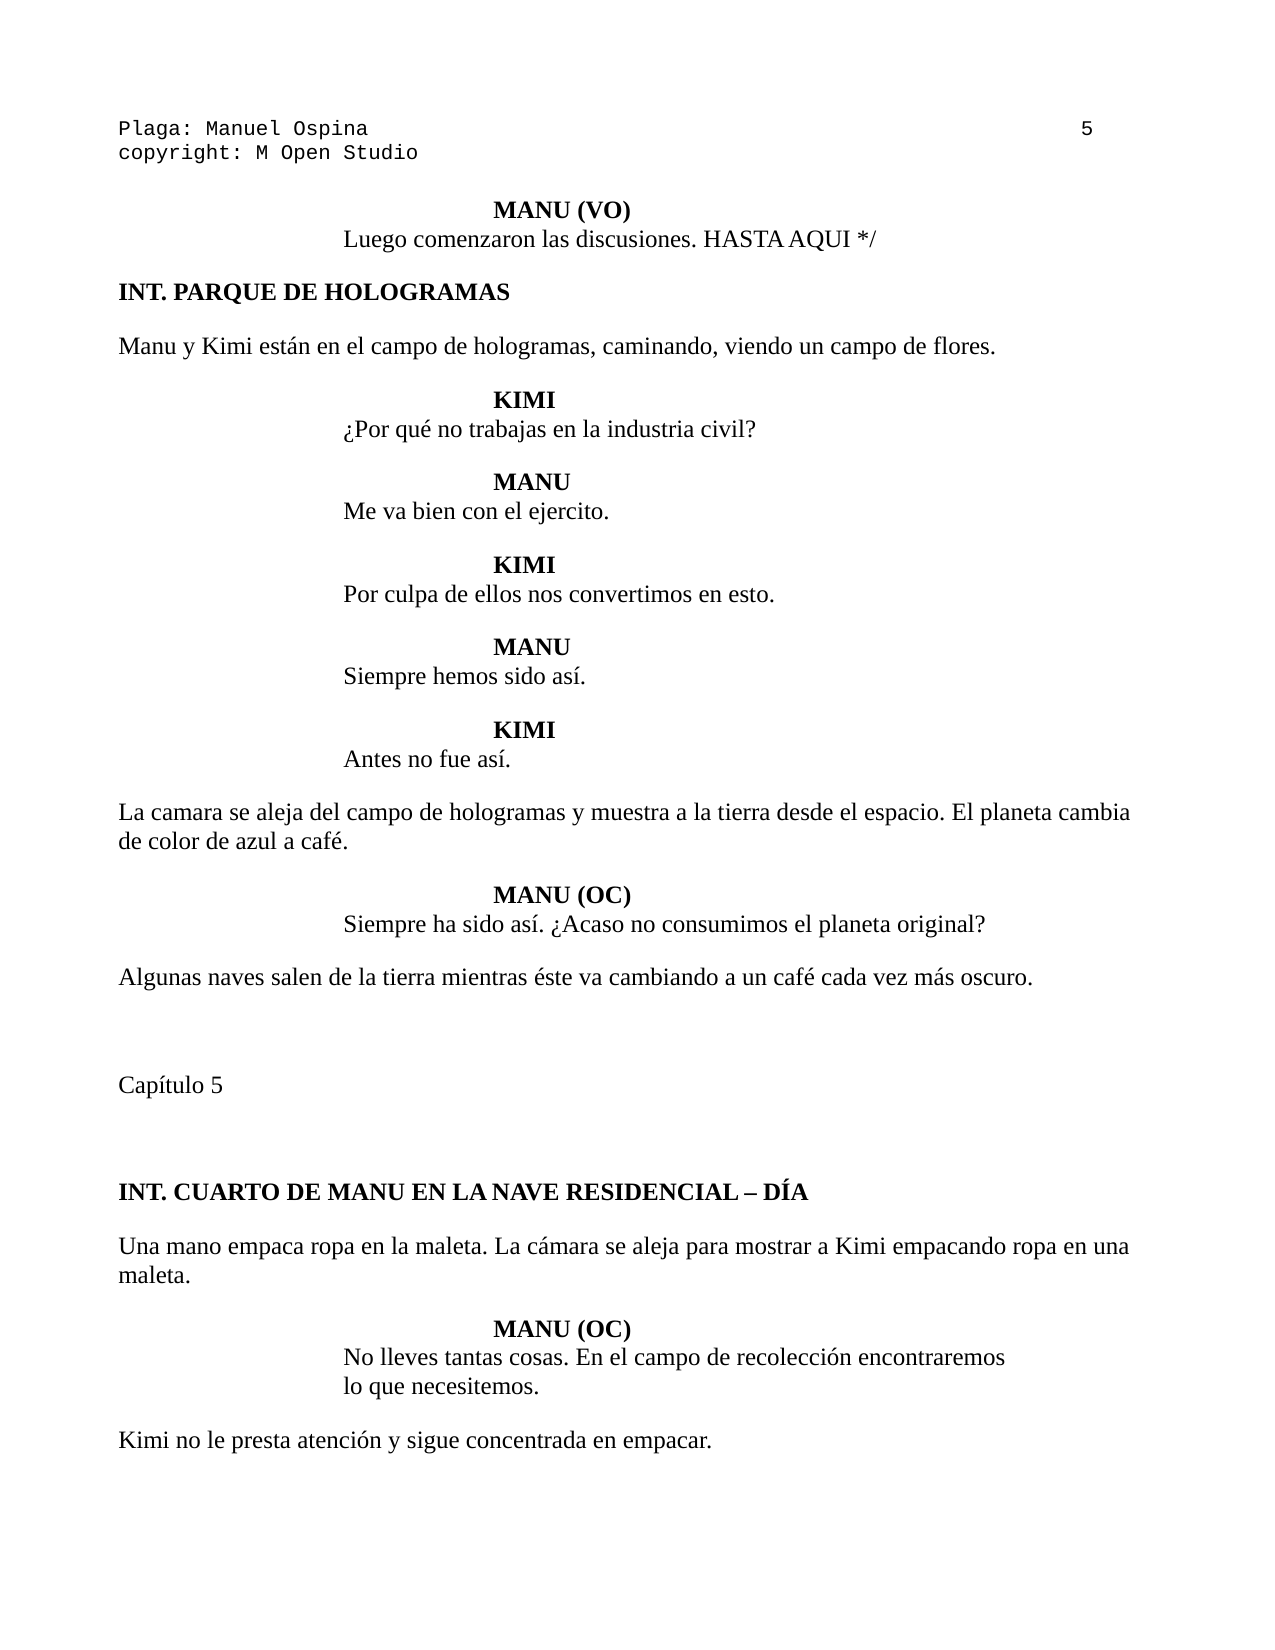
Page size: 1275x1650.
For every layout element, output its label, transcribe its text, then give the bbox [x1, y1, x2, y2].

text Manu y Kimi están en el campo de hologramas, caminando, viendo un campo de flores. [118, 331, 1157, 360]
text ¿Por qué no trabajas en la industria civil? [343, 414, 1007, 442]
text No lleves tantas cosas. En el campo de recolección encontraremos lo que necesitemos. [343, 1342, 1007, 1400]
text Por culpa de ellos nos convertimos en esto. [343, 579, 1007, 607]
text Manu (OC) [493, 1314, 1007, 1342]
text Manu [493, 632, 1007, 661]
text Algunas naves salen de la tierra mientras éste va cambiando a un café cada vez más oscuro. [118, 962, 1157, 991]
text Me va bien con el ejercito. [343, 496, 1007, 525]
text Manu (vo) [493, 195, 1007, 224]
text Kimi [493, 715, 1007, 744]
text Kimi [493, 385, 1007, 414]
text Capítulo 5 [118, 1070, 1157, 1099]
text Manu (OC) [493, 880, 1007, 909]
text Siempre hemos sido así. [343, 661, 1007, 690]
text Kimi no le presta atención y sigue concentrada en empacar. [118, 1425, 1157, 1454]
text Una mano empaca ropa en la maleta. La cámara se aleja para mostrar a Kimi empacando ropa en una maleta. [118, 1231, 1157, 1289]
text La camara se aleja del campo de hologramas y muestra a la tierra desde el espacio. El planeta cambia de color de azul a café. [118, 797, 1157, 855]
text Luego comenzaron las discusiones. HASTA AQUI */ [343, 224, 1007, 252]
text Siempre ha sido así. ¿Acaso no consumimos el planeta original? [343, 909, 1007, 937]
text Int. Parque de hologramas [118, 277, 1157, 306]
text Antes no fue así. [343, 744, 1007, 772]
text int. Cuarto de manu en la nave residencial – día [118, 1177, 1157, 1206]
text Kimi [493, 550, 1007, 579]
text Manu [493, 467, 1007, 496]
